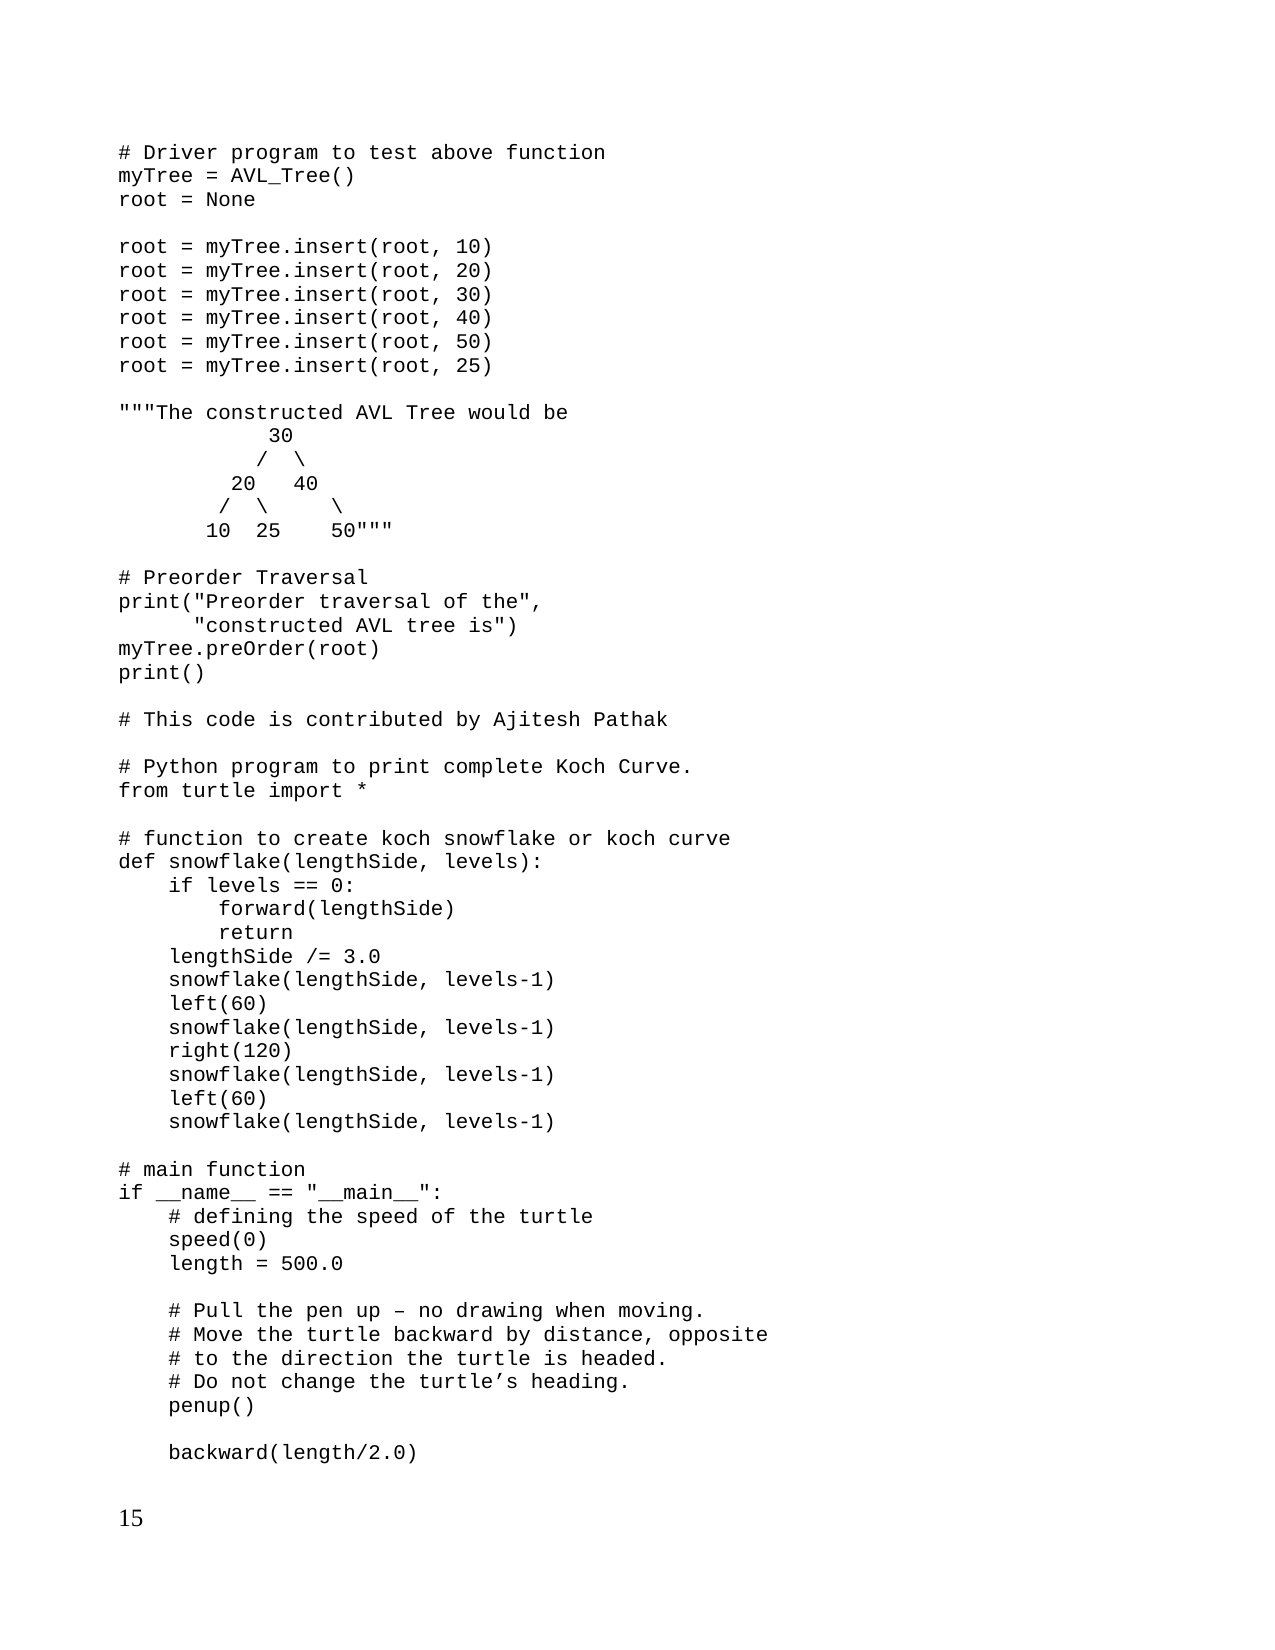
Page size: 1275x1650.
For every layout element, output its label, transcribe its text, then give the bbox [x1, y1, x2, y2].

text # Python program to print complete Koch Curve. from turtle import * # function to create koch snowflake or koch curve def snowflake(lengthSide, levels): if levels == 0: forward(lengthSide) return lengthSide /= 3.0 snowflake(lengthSide, levels-1) left(60) snowflake(lengthSide, levels-1) right(120) snowflake(lengthSide, levels-1) left(60) snowflake(lengthSide, levels-1) # main function if __name__ == "__main__": # defining the speed of the turtle speed(0) length = 500.0 # Pull the pen up – no drawing when moving. # Move the turtle backward by distance, opposite # to the direction the turtle is headed. # Do not change the turtle’s heading. penup() backward(length/2.0) [118, 757, 1157, 1466]
text # Driver program to test above function myTree = AVL_Tree() root = None root = myTree.insert(root, 10) root = myTree.insert(root, 20) root = myTree.insert(root, 30) root = myTree.insert(root, 40) root = myTree.insert(root, 50) root = myTree.insert(root, 25) """The constructed AVL Tree would be 30 / \ 20 40 / \ \ 10 25 50""" # Preorder Traversal print("Preorder traversal of the", "constructed AVL tree is") myTree.preOrder(root) print() # This code is contributed by Ajitesh Pathak [118, 118, 1157, 733]
